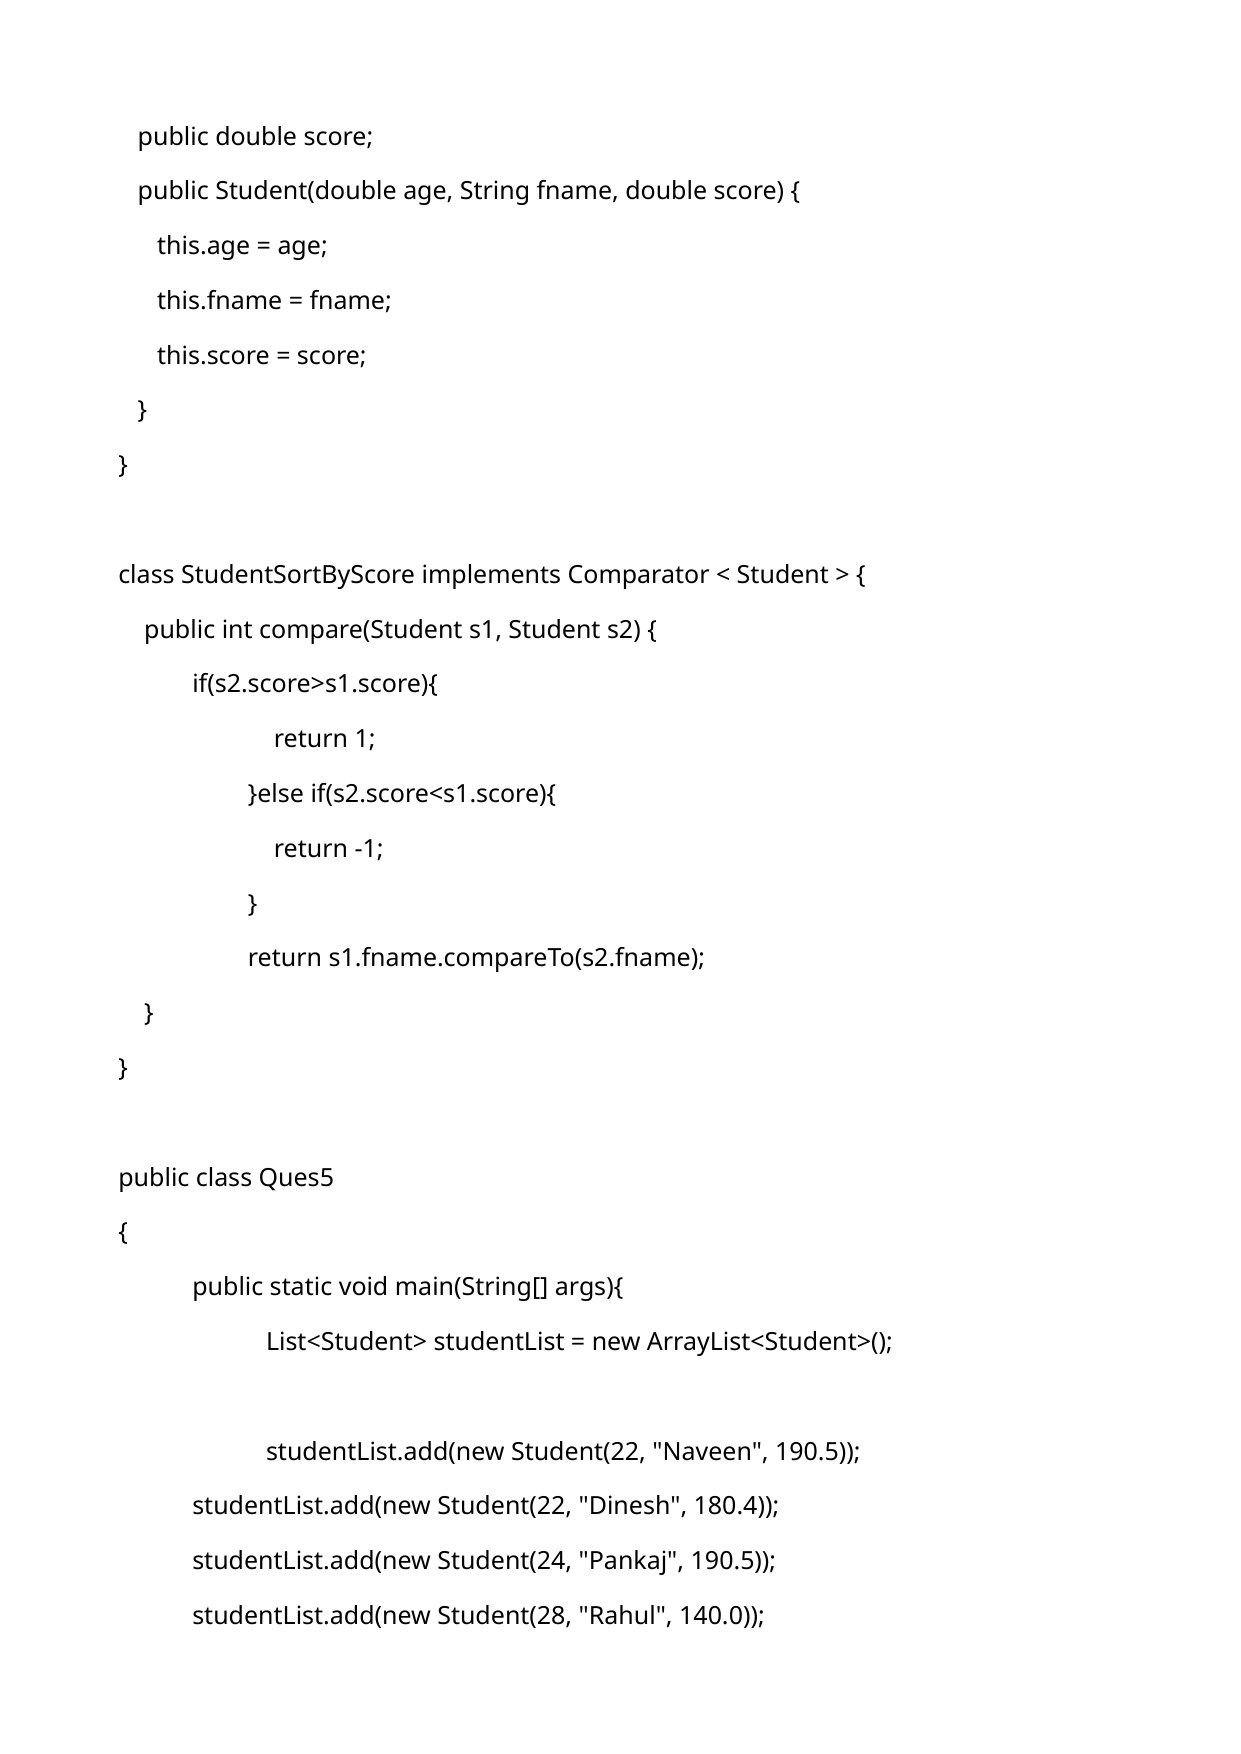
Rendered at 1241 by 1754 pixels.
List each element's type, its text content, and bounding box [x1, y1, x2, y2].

text return -1; [118, 830, 1122, 864]
text public double score; [118, 118, 1122, 152]
text } [118, 447, 1122, 481]
text this.score = score; [118, 337, 1122, 371]
text studentList.add(new Student(22, "Dinesh", 180.4)); [118, 1488, 1122, 1522]
text return 1; [118, 721, 1122, 755]
text studentList.add(new Student(28, "Rahul", 140.0)); [118, 1597, 1122, 1632]
text } [118, 995, 1122, 1029]
text return s1.fname.compareTo(s2.fname); [118, 940, 1122, 974]
text } [118, 392, 1122, 426]
text public Student(double age, String fname, double score) { [118, 173, 1122, 207]
text public static void main(String[] args){ [118, 1269, 1122, 1303]
text class StudentSortByScore implements Comparator < Student > { [118, 556, 1122, 591]
text List<Student> studentList = new ArrayList<Student>(); [118, 1323, 1122, 1358]
text } [118, 885, 1122, 919]
text this.age = age; [118, 228, 1122, 262]
text { [118, 1214, 1122, 1248]
text if(s2.score>s1.score){ [118, 666, 1122, 700]
text public int compare(Student s1, Student s2) { [118, 611, 1122, 645]
text }else if(s2.score<s1.score){ [118, 776, 1122, 810]
text } [118, 1049, 1122, 1084]
text this.fname = fname; [118, 282, 1122, 317]
text public class Ques5 [118, 1159, 1122, 1193]
text studentList.add(new Student(22, "Naveen", 190.5)); [118, 1433, 1122, 1467]
text studentList.add(new Student(24, "Pankaj", 190.5)); [118, 1543, 1122, 1577]
